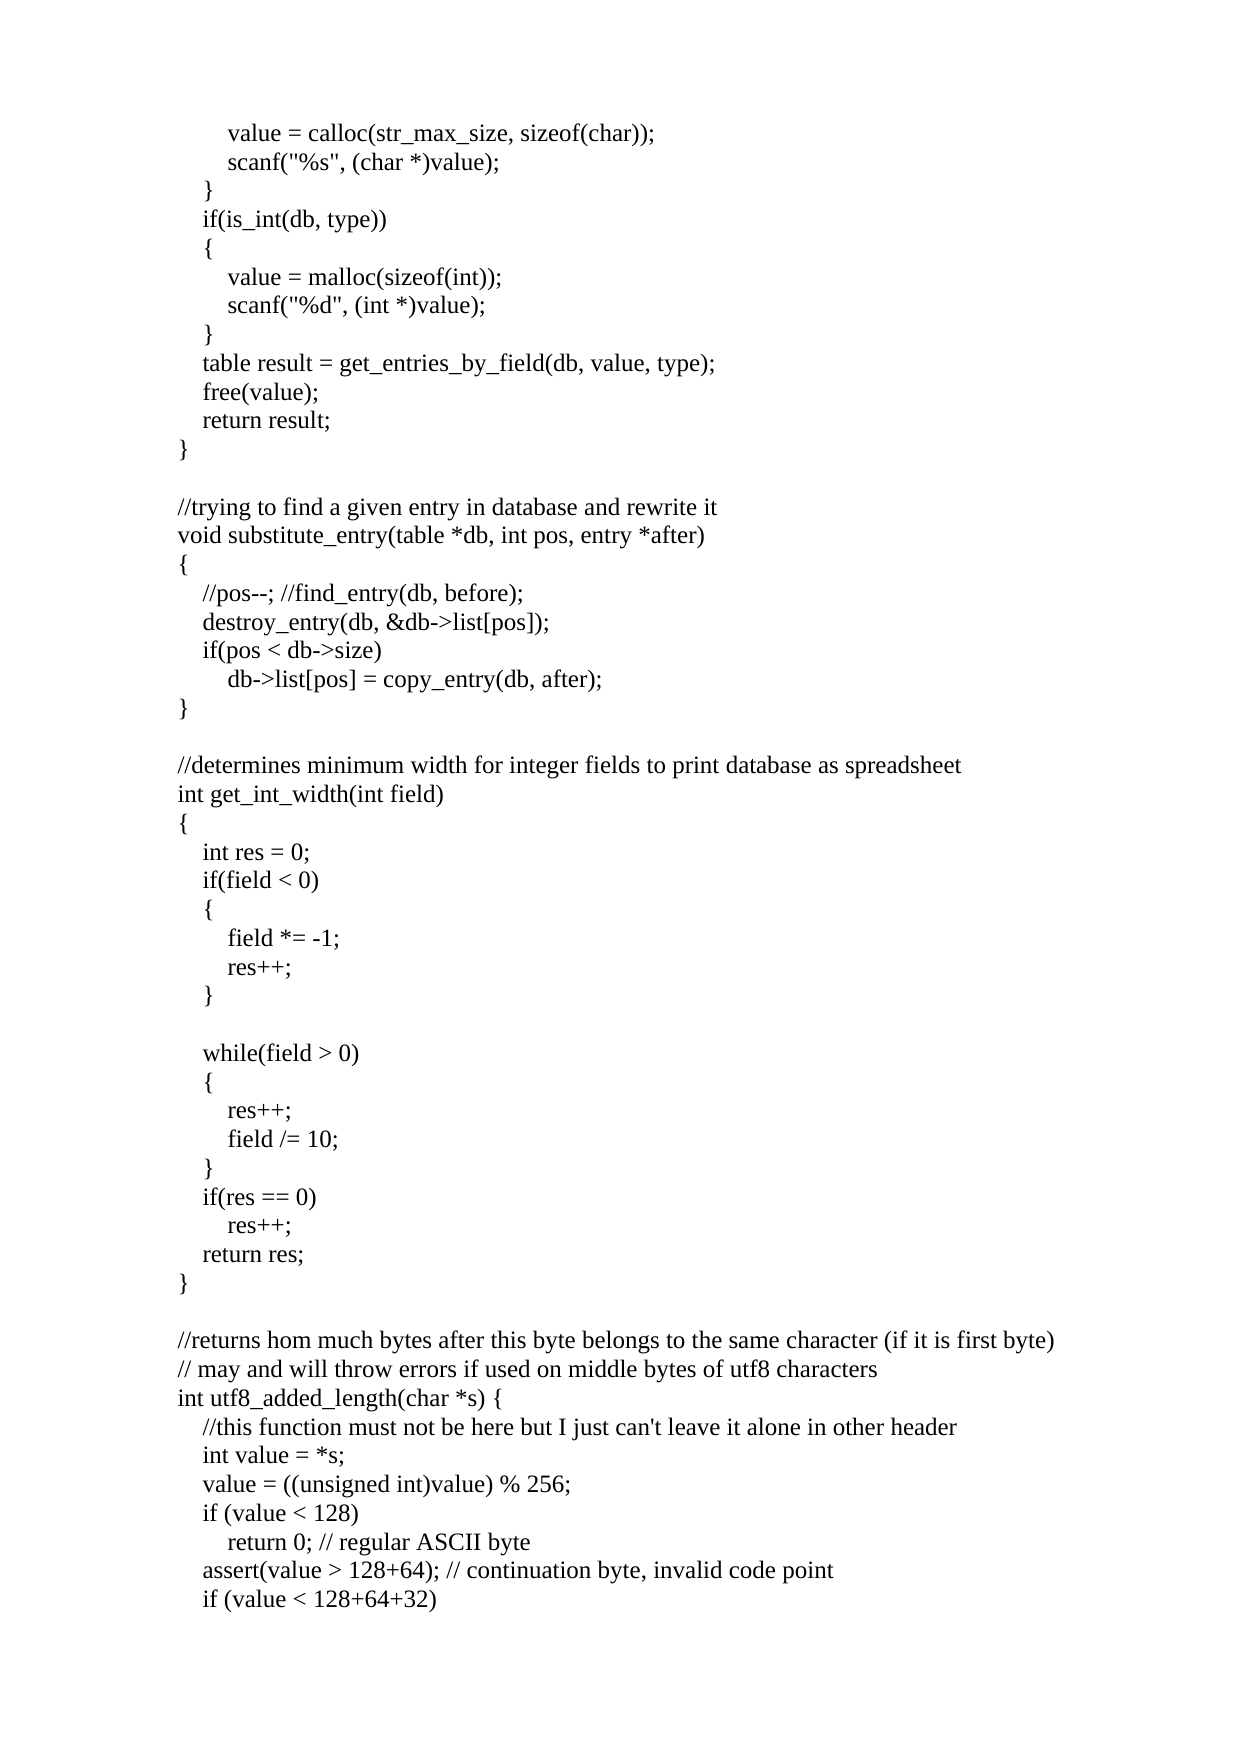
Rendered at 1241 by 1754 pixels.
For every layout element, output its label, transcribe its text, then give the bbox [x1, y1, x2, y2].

text field *= -1; [177, 923, 1152, 952]
text // may and will throw errors if used on middle bytes of utf8 characters [177, 1354, 1152, 1383]
text } [177, 434, 1152, 463]
text assert(value > 128+64); // continuation byte, invalid code point [177, 1556, 1152, 1584]
text { [177, 1067, 1152, 1096]
text //trying to find a given entry in database and rewrite it [177, 492, 1152, 521]
text db->list[pos] = copy_entry(db, after); [177, 664, 1152, 693]
text res++; [177, 1096, 1152, 1124]
text field /= 10; [177, 1124, 1152, 1153]
text { [177, 549, 1152, 578]
text //determines minimum width for integer fields to print database as spreadsheet [177, 751, 1152, 779]
text //returns hom much bytes after this byte belongs to the same character (if it is first byte) [177, 1326, 1152, 1354]
text //this function must not be here but I just can't leave it alone in other header [177, 1412, 1152, 1441]
text } [177, 693, 1152, 722]
text destroy_entry(db, &db->list[pos]); [177, 607, 1152, 636]
text //pos--; //find_entry(db, before); [177, 578, 1152, 607]
text void substitute_entry(table *db, int pos, entry *after) [177, 521, 1152, 549]
text { [177, 808, 1152, 837]
text table result = get_entries_by_field(db, value, type); [177, 348, 1152, 377]
text return 0; // regular ASCII byte [177, 1527, 1152, 1556]
text if(pos < db->size) [177, 636, 1152, 664]
text } [177, 1153, 1152, 1182]
text value = malloc(sizeof(int)); [177, 262, 1152, 291]
text scanf("%s", (char *)value); [177, 147, 1152, 176]
text res++; [177, 952, 1152, 981]
text while(field > 0) [177, 1038, 1152, 1067]
text int utf8_added_length(char *s) { [177, 1383, 1152, 1412]
text free(value); [177, 377, 1152, 406]
text return res; [177, 1239, 1152, 1268]
text scanf("%d", (int *)value); [177, 291, 1152, 319]
text value = calloc(str_max_size, sizeof(char)); [177, 118, 1152, 147]
text value = ((unsigned int)value) % 256; [177, 1469, 1152, 1498]
text { [177, 894, 1152, 923]
text } [177, 981, 1152, 1009]
text } [177, 319, 1152, 348]
text if (value < 128+64+32) [177, 1584, 1152, 1613]
text return result; [177, 406, 1152, 434]
text { [177, 233, 1152, 262]
text if(field < 0) [177, 866, 1152, 894]
text } [177, 1268, 1152, 1297]
text int get_int_width(int field) [177, 779, 1152, 808]
text if(res == 0) [177, 1182, 1152, 1211]
text res++; [177, 1211, 1152, 1239]
text } [177, 176, 1152, 204]
text if(is_int(db, type)) [177, 204, 1152, 233]
text if (value < 128) [177, 1498, 1152, 1527]
text int value = *s; [177, 1441, 1152, 1469]
text int res = 0; [177, 837, 1152, 866]
